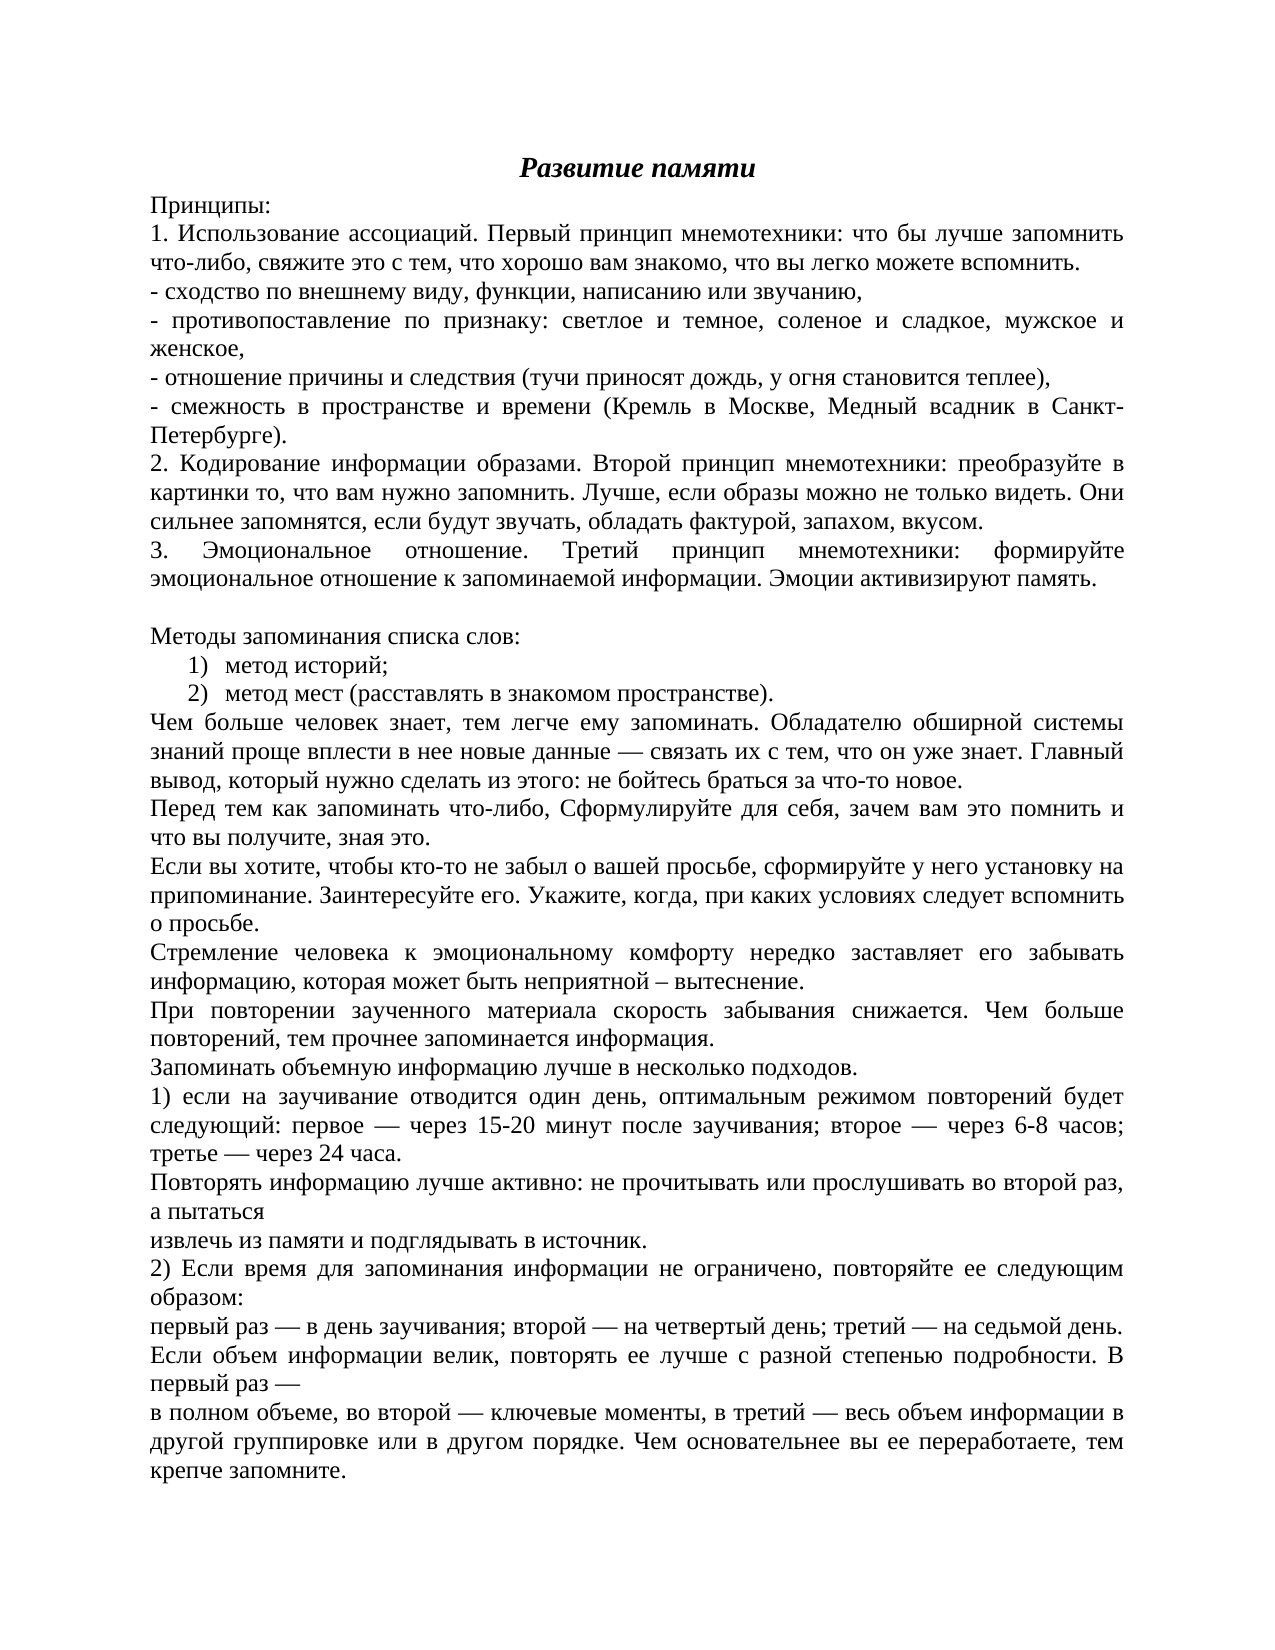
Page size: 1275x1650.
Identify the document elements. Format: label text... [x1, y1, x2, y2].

text 1. Использование ассоциаций. Первый принцип мнемотехники: что бы лучше запомнить что-либо, свяжите это с тем, что хорошо вам знакомо, что вы легко можете вспомнить. [150, 218, 1125, 276]
text 2) Если время для запоминания информации не ограничено, повторяйте ее следующим образом: [150, 1253, 1125, 1311]
text При повторении заученного материала скорость забывания снижается. Чем больше повторений, тем прочнее запоминается информация. [150, 995, 1125, 1052]
text извлечь из памяти и подглядывать в источник. [150, 1225, 1125, 1253]
list метод мест (расставлять в знакомом пространстве). [187, 678, 1125, 707]
text первый раз — в день заучивания; второй — на четвертый день; третий — на седьмой день. [150, 1311, 1125, 1340]
text - противопоставление по признаку: светлое и темное, соленое и сладкое, мужское и женское, [150, 305, 1125, 362]
text Запоминать объемную информацию лучше в несколько подходов. [150, 1052, 1125, 1081]
text - смежность в пространстве и времени (Кремль в Москве, Медный всадник в Санкт-Петербурге). [150, 391, 1125, 448]
text - сходство по внешнему виду, функции, написанию или звучанию, [150, 276, 1125, 305]
text - отношение причины и следствия (тучи приносят дождь, у огня становится теплее), [150, 362, 1125, 391]
text Стремление человека к эмоциональному комфорту нередко заставляет его забывать информацию, которая может быть неприятной – вытеснение. [150, 937, 1125, 995]
text Методы запоминания списка слов: [150, 621, 1125, 650]
text Перед тем как запоминать что-либо, Сформулируйте для себя, зачем вам это помнить и что вы получите, зная это. [150, 793, 1125, 851]
text Принципы: [150, 190, 1125, 218]
text 3. Эмоциональное отношение. Третий принцип мнемотехники: формируйте эмоциональное отношение к запоминаемой информации. Эмоции активизируют память. [150, 535, 1125, 592]
text Если вы хотите, чтобы кто-то не забыл о вашей просьбе, сформируйте у него установку на припоминание. Заинтересуйте его. Укажите, когда, при каких условиях следует вспомнить о просьбе. [150, 851, 1125, 937]
text в полном объеме, во второй — ключевые моменты, в третий — весь объем информации в другой группировке или в другом порядке. Чем основательнее вы ее переработаете, тем крепче запомните. [150, 1397, 1125, 1483]
subtitle Развитие памяти [150, 150, 1125, 183]
text 1) если на заучивание отводится один день, оптимальным режимом повторений будет следующий: первое — через 15-20 минут после заучивания; второе — через 6-8 часов; третье — через 24 часа. [150, 1081, 1125, 1167]
text Если объем информации велик, повторять ее лучше с разной степенью подробности. В первый раз — [150, 1340, 1125, 1397]
list метод историй; [187, 650, 1125, 678]
text Чем больше человек знает, тем легче ему запоминать. Обладателю обширной системы знаний проще вплести в нее новые данные — связать их с тем, что он уже знает. Главный вывод, который нужно сделать из этого: не бойтесь браться за что-то новое. [150, 707, 1125, 793]
text 2. Кодирование информации образами. Второй принцип мнемотехники: преобразуйте в картинки то, что вам нужно запомнить. Лучше, если образы можно не только видеть. Они сильнее запомнятся, если будут звучать, обладать фактурой, запахом, вкусом. [150, 448, 1125, 535]
text Повторять информацию лучше активно: не прочитывать или прослушивать во второй раз, а пытаться [150, 1167, 1125, 1225]
